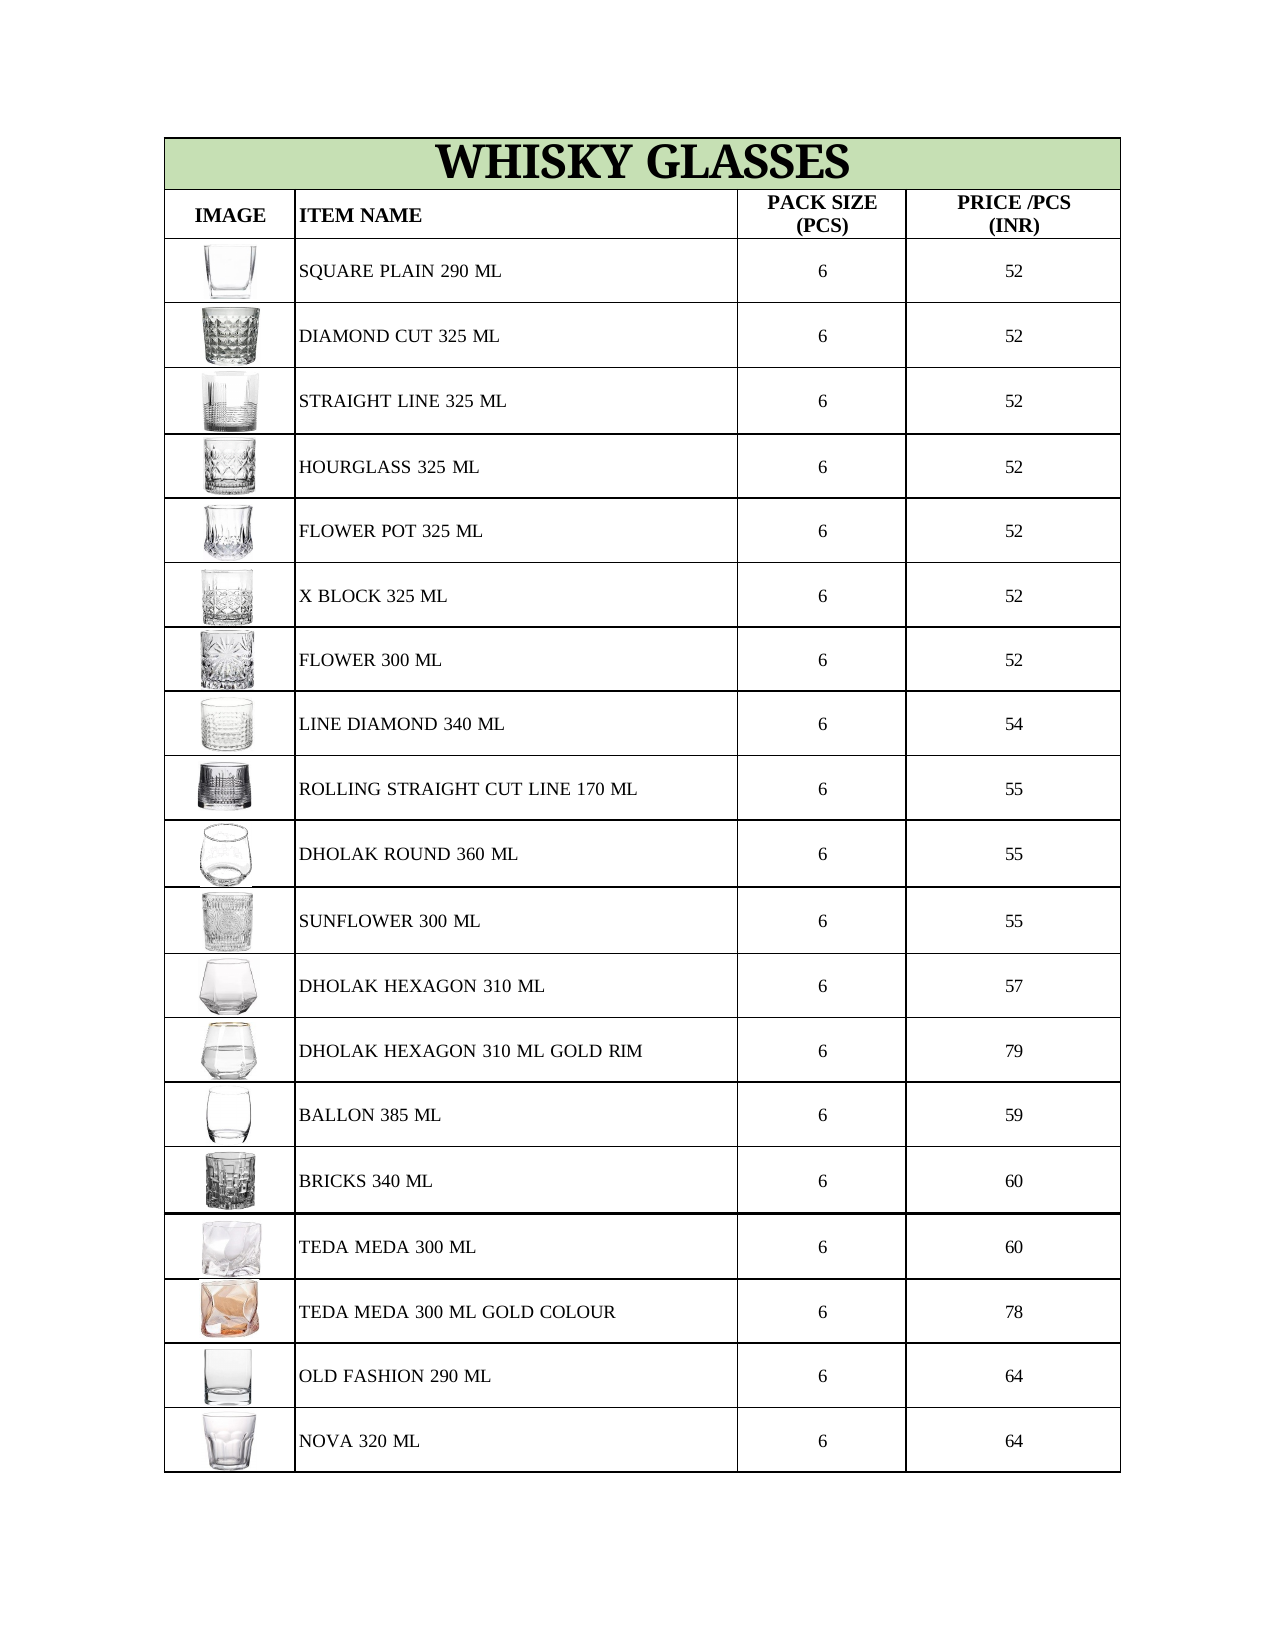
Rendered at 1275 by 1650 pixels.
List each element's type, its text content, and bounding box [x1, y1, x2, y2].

table_cell TEDA MEDA 300 ML GOLD COLOUR [296, 1280, 737, 1342]
table_cell 6 [738, 821, 905, 886]
table_cell 6 [738, 563, 905, 626]
picture [201, 1410, 257, 1471]
table_cell [165, 1408, 294, 1471]
picture [205, 1085, 252, 1146]
table_cell 79 [907, 1018, 1120, 1081]
table_cell 52 [907, 499, 1120, 562]
table_cell [165, 303, 294, 366]
table_cell 57 [907, 954, 1120, 1017]
table_cell [165, 368, 294, 433]
table_cell 6 [738, 1408, 905, 1471]
table_cell 64 [907, 1344, 1120, 1407]
table_cell 6 [738, 239, 905, 302]
table_cell 78 [907, 1280, 1120, 1342]
table_cell PACK SIZE (PCS) [738, 190, 905, 237]
picture [199, 1279, 260, 1338]
table_cell 6 [738, 499, 905, 562]
table_cell BALLON 385 ML [296, 1083, 737, 1146]
picture [200, 697, 255, 752]
picture [201, 569, 253, 626]
table_header 60 [907, 1215, 1120, 1278]
picture [197, 957, 260, 1016]
table_cell 52 [907, 628, 1120, 690]
table_header TEDA MEDA 300 ML [296, 1215, 737, 1278]
table_cell 6 [738, 368, 905, 433]
table_header [165, 1215, 294, 1278]
table_cell 6 [738, 954, 905, 1017]
table_cell 59 [907, 1083, 1120, 1146]
table_header WHISKY GLASSES [165, 139, 1120, 189]
table_cell [165, 563, 294, 626]
table_cell ROLLING STRAIGHT CUT LINE 170 ML [296, 756, 737, 819]
table_cell LINE DIAMOND 340 ML [296, 692, 737, 755]
table_cell 6 [738, 888, 905, 952]
table_cell 6 [738, 692, 905, 755]
table_cell [165, 499, 294, 562]
table_cell 6 [738, 1147, 905, 1212]
table_cell DIAMOND CUT 325 ML [296, 303, 737, 366]
table_cell X BLOCK 325 ML [296, 563, 737, 626]
picture [203, 504, 254, 561]
table_cell 52 [907, 303, 1120, 366]
table_cell HOURGLASS 325 ML [296, 435, 737, 497]
picture [201, 1220, 263, 1278]
table_cell [165, 1280, 294, 1342]
picture [201, 892, 253, 952]
table_cell DHOLAK ROUND 360 ML [296, 821, 737, 886]
table_cell [165, 756, 294, 819]
table_cell [165, 954, 294, 1017]
table_cell 6 [738, 756, 905, 819]
table_cell DHOLAK HEXAGON 310 ML [296, 954, 737, 1017]
table_cell 6 [738, 303, 905, 366]
picture [200, 1022, 258, 1080]
table_cell [165, 692, 294, 755]
table_cell 6 [738, 1018, 905, 1081]
table_cell [165, 628, 294, 690]
picture [200, 630, 255, 690]
table_cell [165, 1147, 294, 1212]
table_cell FLOWER 300 ML [296, 628, 737, 690]
table_cell 52 [907, 435, 1120, 497]
picture [197, 761, 252, 811]
table_cell 6 [738, 628, 905, 690]
picture [203, 244, 258, 299]
table_cell [165, 888, 294, 952]
table_cell SUNFLOWER 300 ML [296, 888, 737, 952]
table_cell DHOLAK HEXAGON 310 ML GOLD RIM [296, 1018, 737, 1081]
table_cell 55 [907, 888, 1120, 952]
table_cell NOVA 320 ML [296, 1408, 737, 1471]
table_cell 6 [738, 435, 905, 497]
table_cell STRAIGHT LINE 325 ML [296, 368, 737, 433]
table_cell SQUARE PLAIN 290 ML [296, 239, 737, 302]
picture [200, 306, 261, 367]
table_cell [165, 435, 294, 497]
table_cell 6 [738, 1344, 905, 1407]
table_cell [165, 821, 294, 886]
table_cell PRICE /PCS (INR) [907, 190, 1120, 237]
table_cell [165, 1018, 294, 1081]
table_cell 52 [907, 563, 1120, 626]
table_cell 55 [907, 821, 1120, 886]
picture [203, 437, 256, 495]
table_cell 52 [907, 368, 1120, 433]
table_cell [165, 1083, 294, 1146]
table_cell 60 [907, 1147, 1120, 1212]
table_cell 55 [907, 756, 1120, 819]
table_cell IMAGE [165, 190, 294, 237]
table_cell OLD FASHION 290 ML [296, 1344, 737, 1407]
table_cell 6 [738, 1280, 905, 1342]
table_cell ITEM NAME [296, 190, 737, 237]
picture [205, 1151, 256, 1210]
table_cell 64 [907, 1408, 1120, 1471]
picture [200, 823, 252, 887]
table_cell 52 [907, 239, 1120, 302]
picture [204, 1349, 252, 1406]
table_header 6 [738, 1215, 905, 1278]
table_cell [165, 1344, 294, 1407]
table_cell 6 [738, 1083, 905, 1146]
picture [201, 371, 260, 432]
table_cell 54 [907, 692, 1120, 755]
table_cell BRICKS 340 ML [296, 1147, 737, 1212]
table_cell [165, 239, 294, 302]
table_cell FLOWER POT 325 ML [296, 499, 737, 562]
